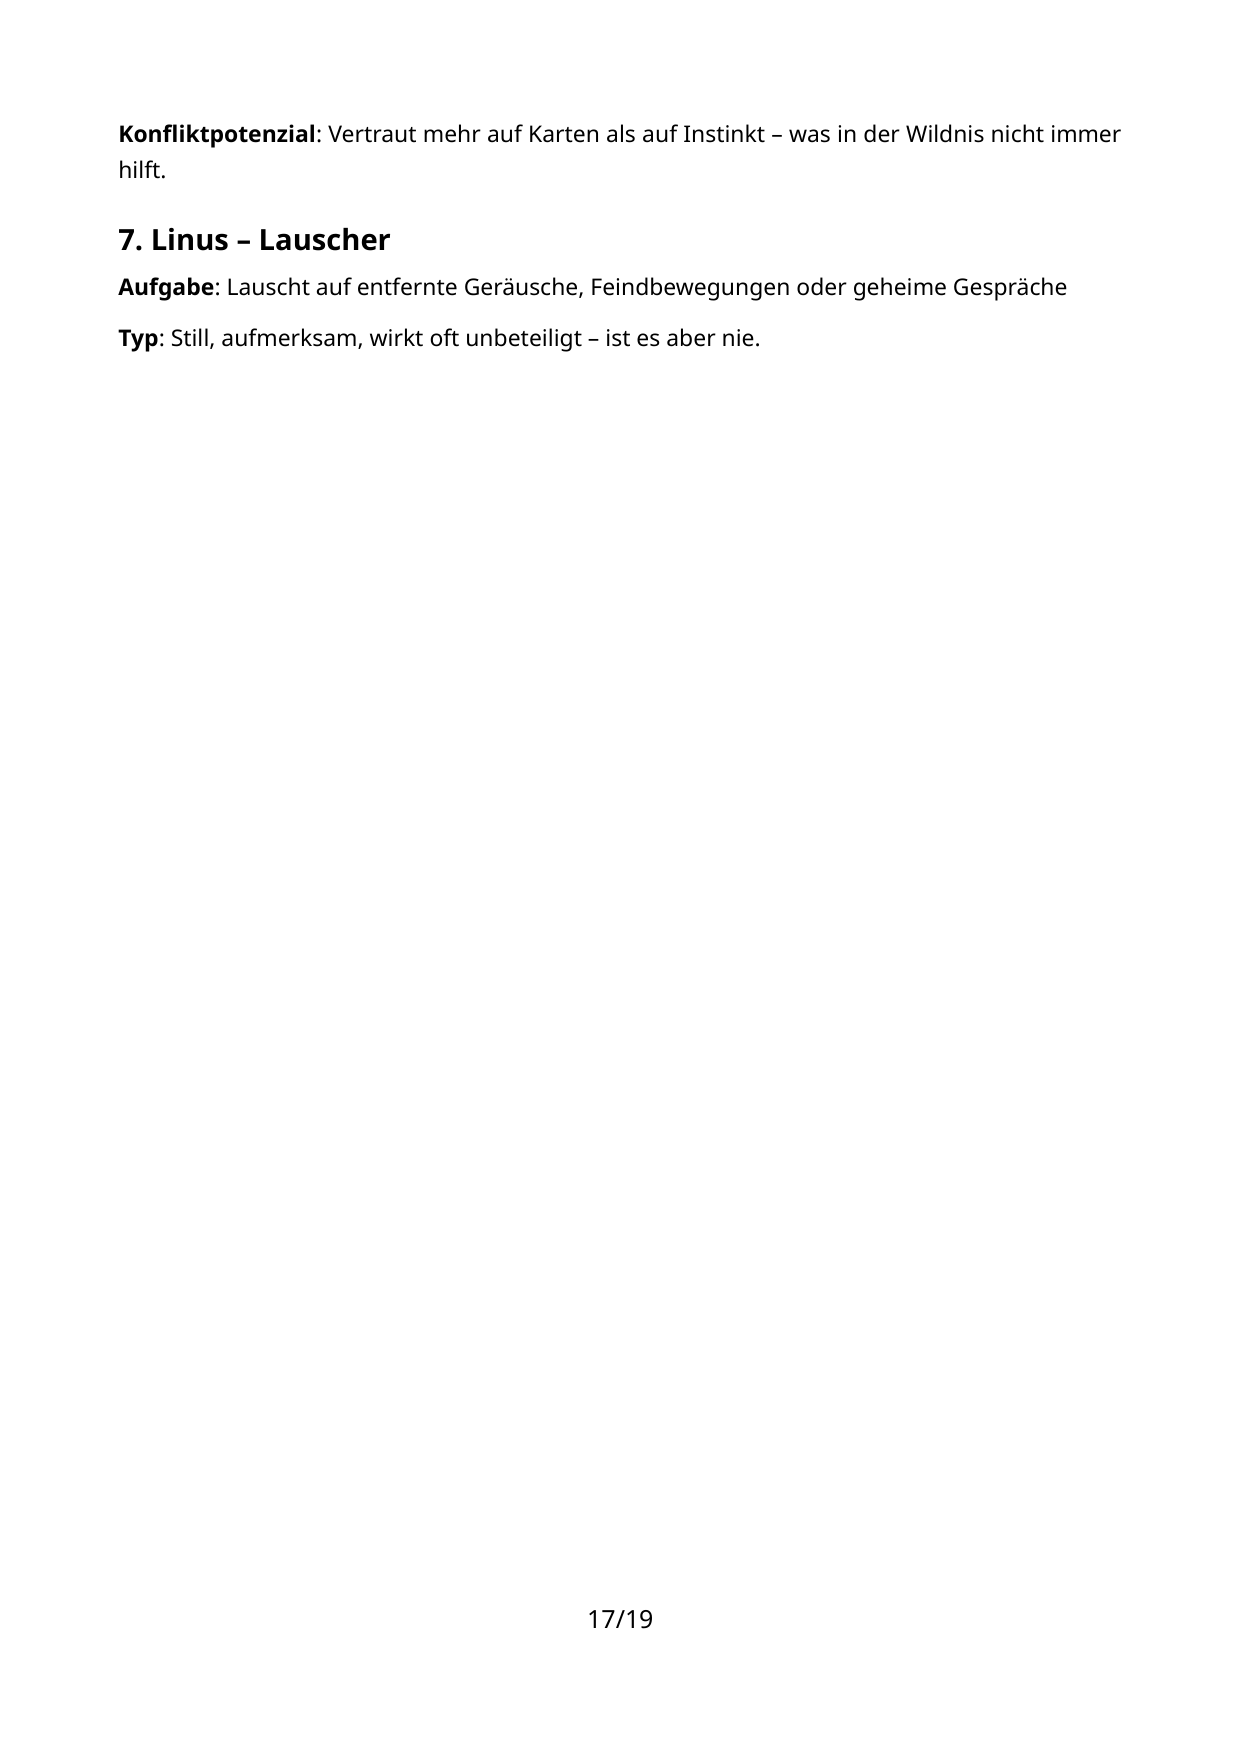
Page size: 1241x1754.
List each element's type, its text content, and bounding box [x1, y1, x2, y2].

text Konfliktpotenzial: Vertraut mehr auf Karten als auf Instinkt – was in der Wildnis nicht immer hilft. [118, 118, 1122, 185]
text Typ: Still, aufmerksam, wirkt oft unbeteiligt – ist es aber nie. [118, 322, 1122, 353]
text Aufgabe: Lauscht auf entfernte Geräusche, Feindbewegungen oder geheime Gespräche [118, 271, 1122, 303]
subtitle 7. Linus – Lauscher [118, 219, 1122, 259]
